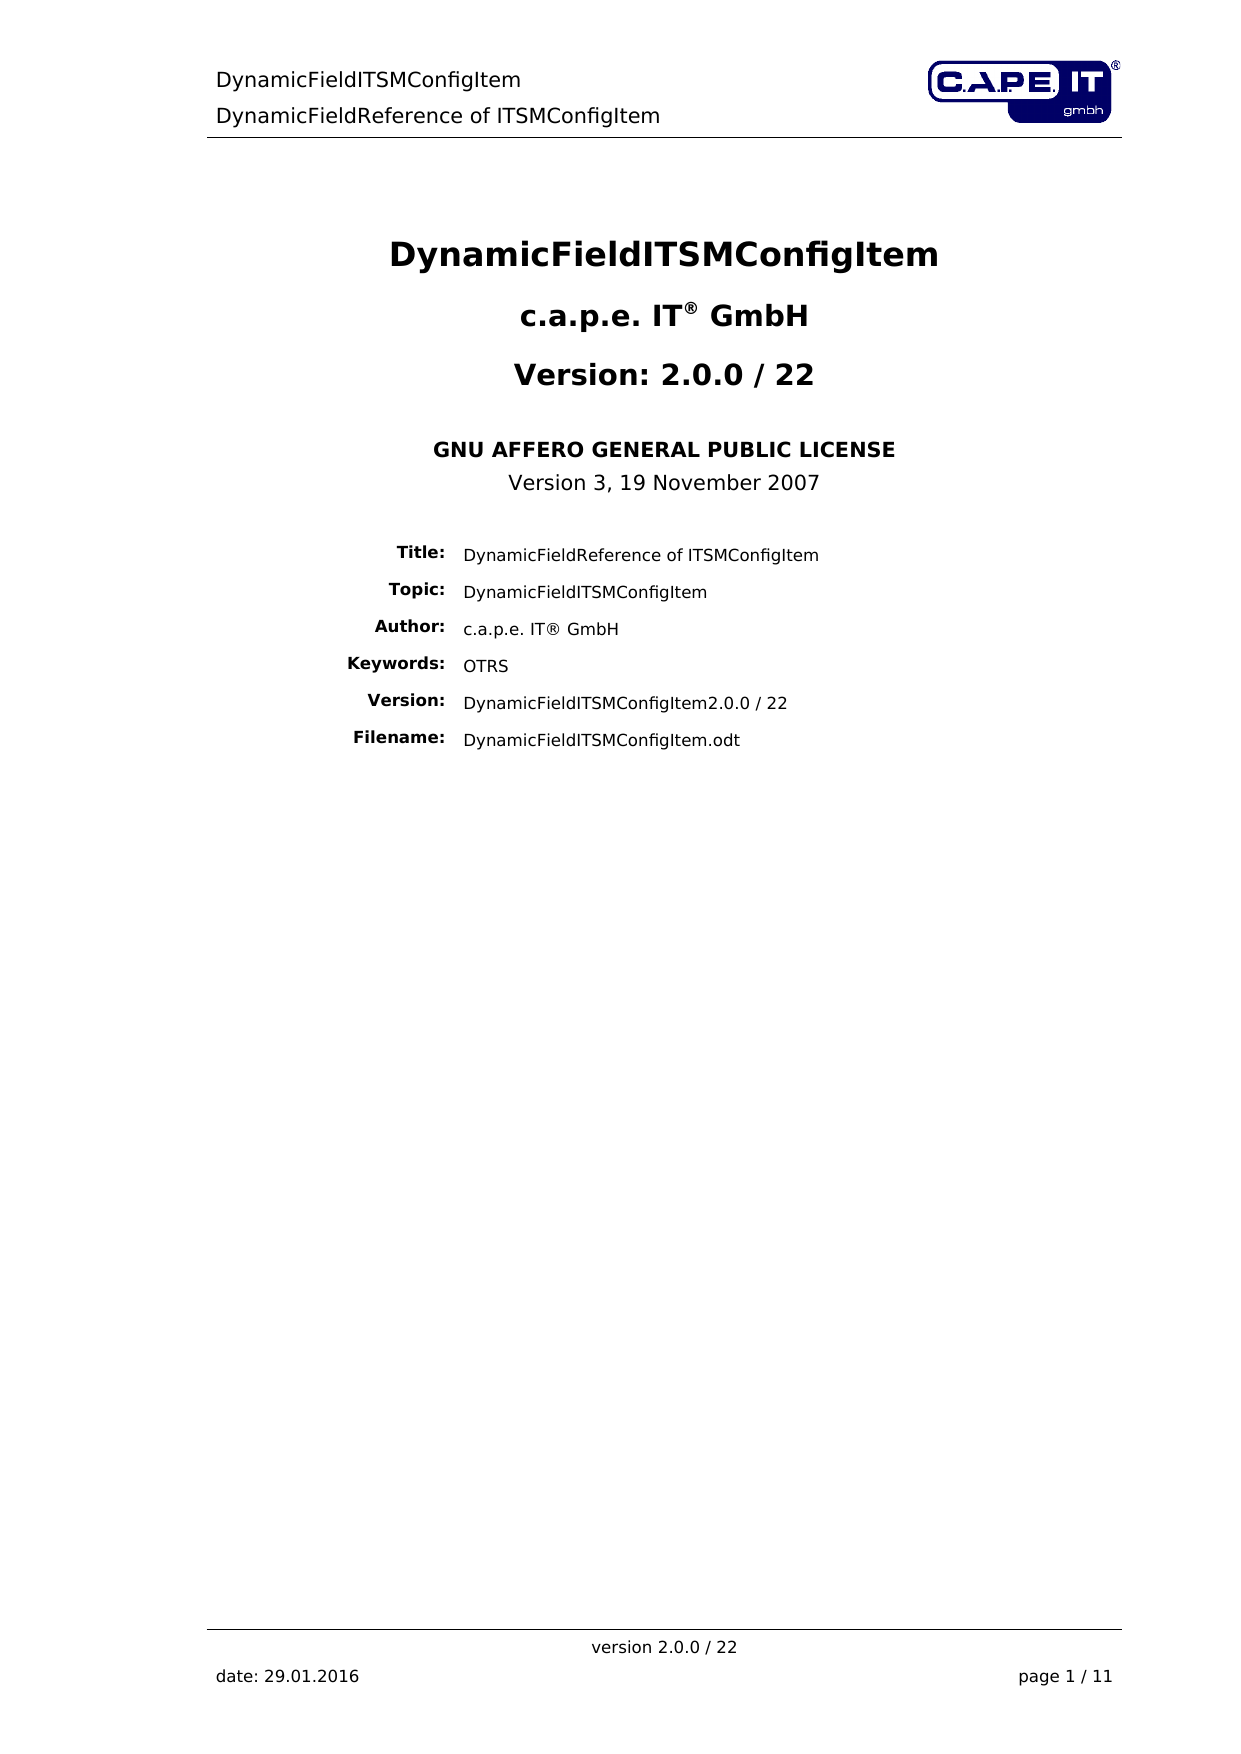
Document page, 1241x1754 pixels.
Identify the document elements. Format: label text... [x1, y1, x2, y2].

table_cell Keywords: [207, 648, 451, 685]
subtitle DynamicFieldITSMConfigItem [207, 235, 1122, 274]
subtitle c.a.p.e. IT® GmbH [207, 299, 1122, 333]
table_cell OTRS [451, 648, 1122, 685]
subtitle Version: 2.0.0 / 22 [207, 358, 1122, 392]
table_cell Topic: [207, 574, 451, 611]
table_cell Author: [207, 611, 451, 648]
table_cell DynamicFieldITSMConfigItem [451, 574, 1122, 611]
table_header DynamicFieldReference of ITSMConfigItem [451, 537, 1122, 574]
table_cell DynamicFieldITSMConfigItem2.0.0 / 22 [451, 685, 1122, 722]
table_cell Version: [207, 685, 451, 722]
text Version 3, 19 November 2007 [207, 471, 1122, 495]
table_cell c.a.p.e. IT® GmbH [451, 611, 1122, 648]
picture [928, 60, 1121, 123]
table_header Title: [207, 537, 451, 574]
table_cell Filename: [207, 723, 451, 759]
table_cell DynamicFieldITSMConfigItem.odt [451, 723, 1122, 759]
text GNU AFFERO GENERAL PUBLIC LICENSE [207, 438, 1122, 462]
